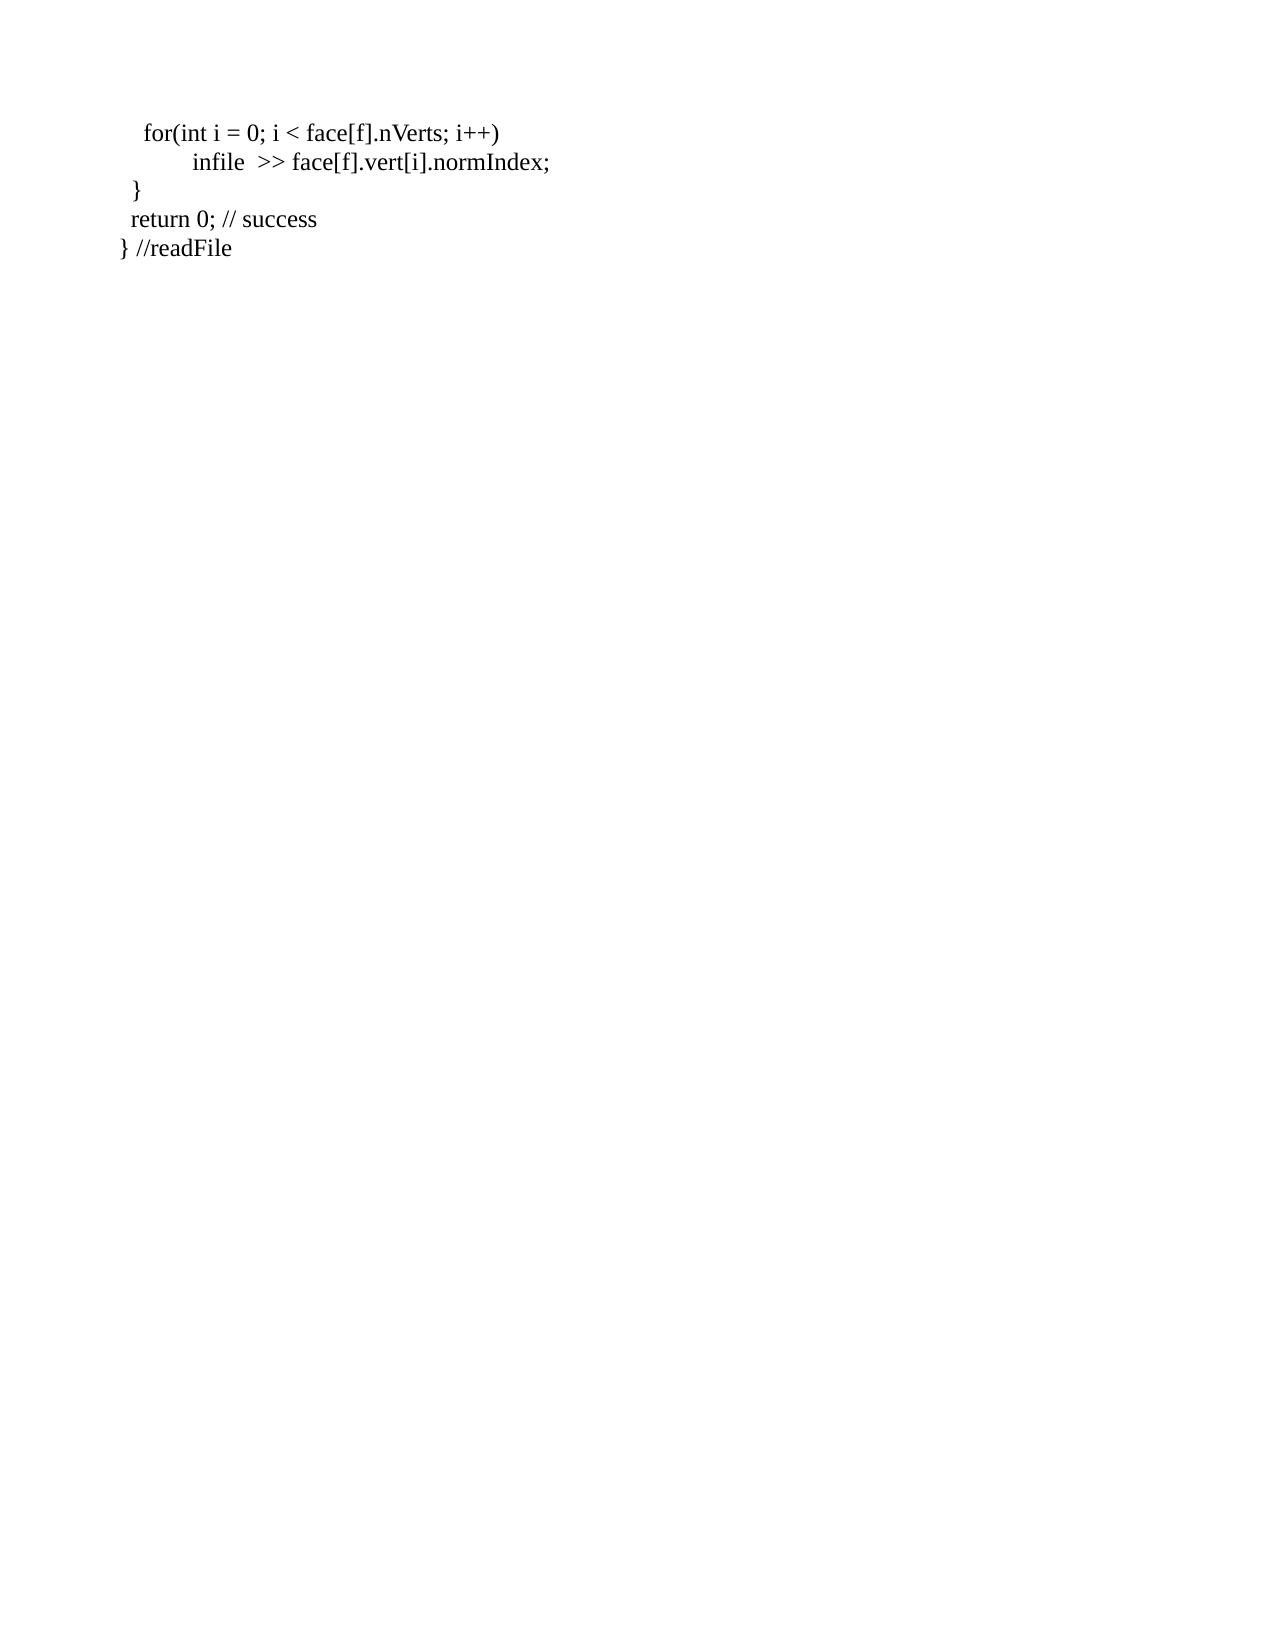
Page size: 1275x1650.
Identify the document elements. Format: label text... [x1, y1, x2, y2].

text } [118, 176, 1157, 204]
text } //readFile [118, 233, 1157, 262]
text infile >> face[f].vert[i].normIndex; [118, 147, 1157, 176]
text for(int i = 0; i < face[f].nVerts; i++) [118, 118, 1157, 147]
text return 0; // success [118, 204, 1157, 233]
